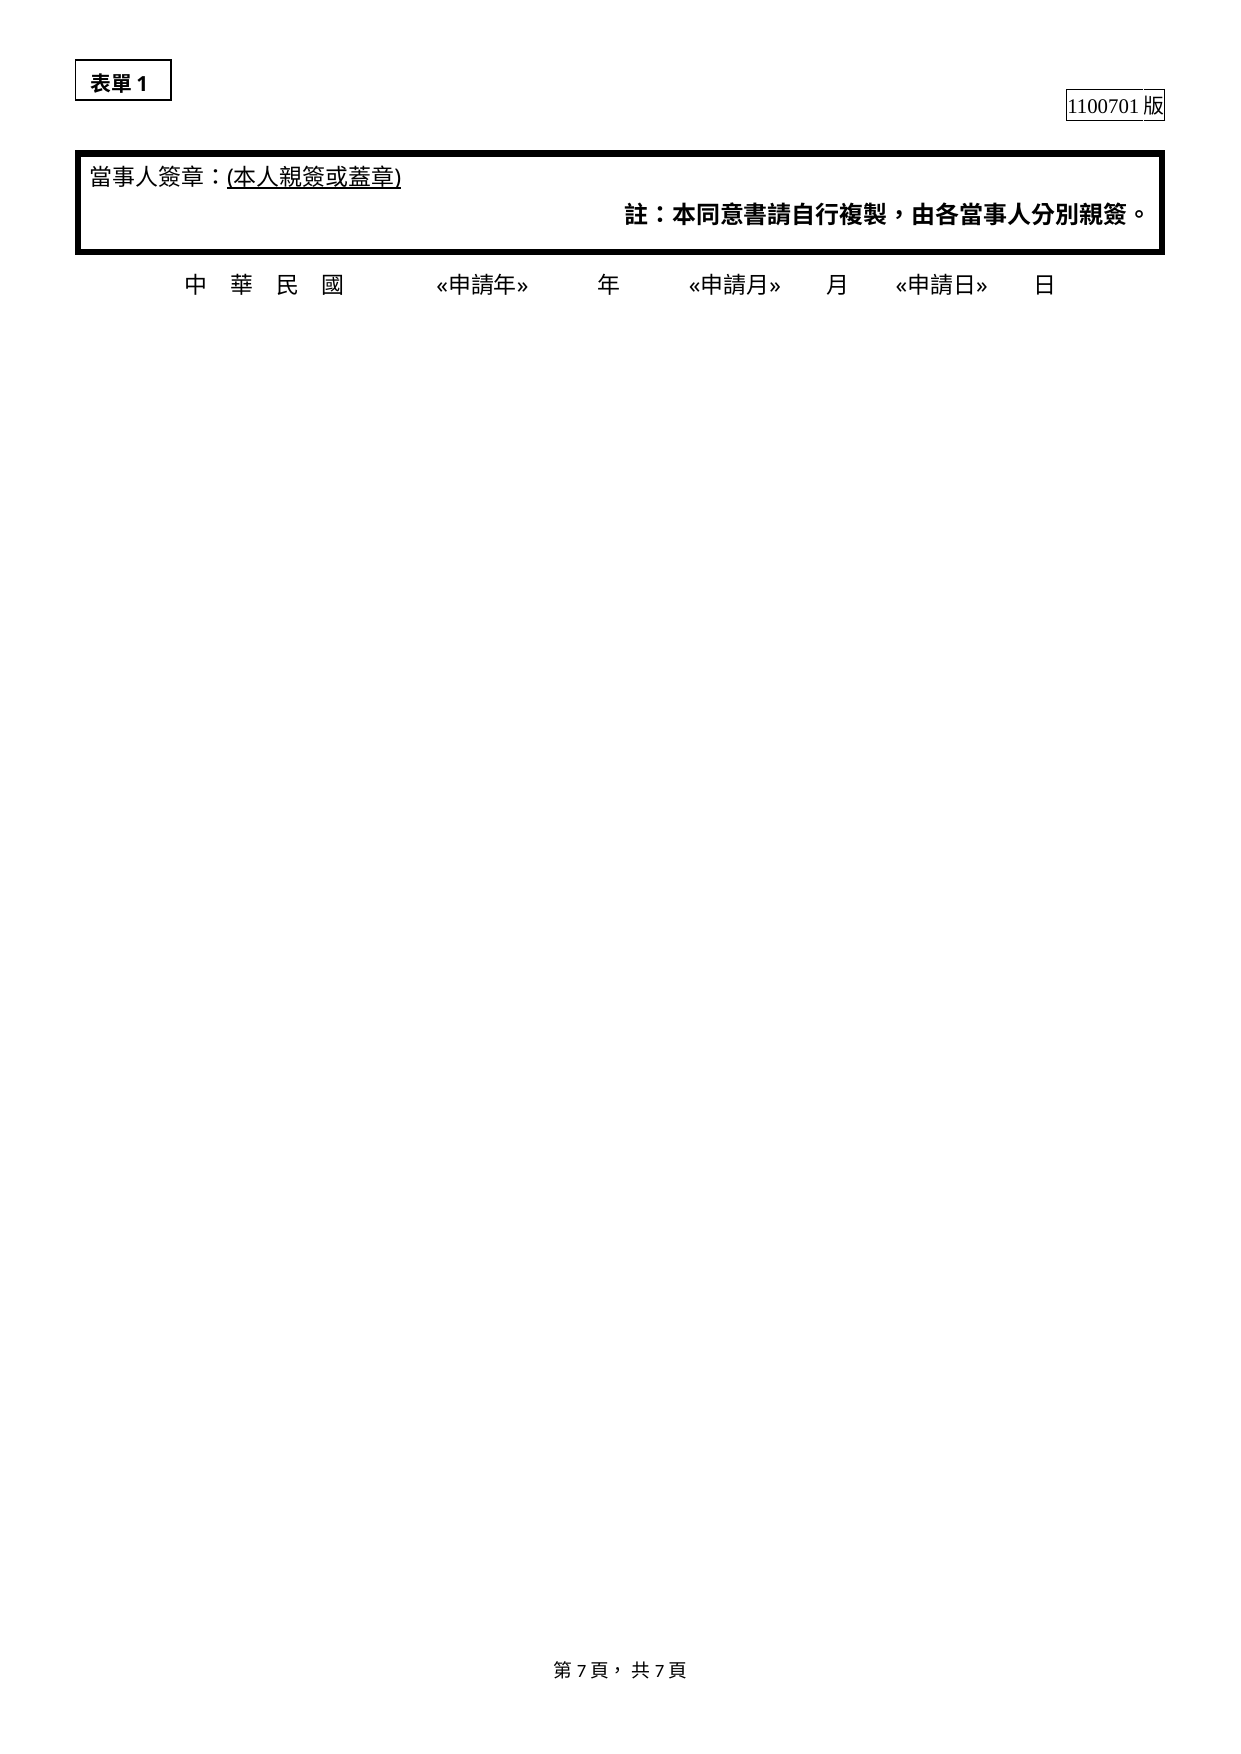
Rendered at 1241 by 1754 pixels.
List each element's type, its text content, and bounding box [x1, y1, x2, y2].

table_cell 中 華 民 國 «申請年» 年 «申請月» 月 «申請日» 日 [78, 255, 1162, 311]
table_header 當事人簽章：(本人親簽或蓋章) 註：本同意書請自行複製，由各當事人分別親簽。 [81, 157, 1159, 249]
